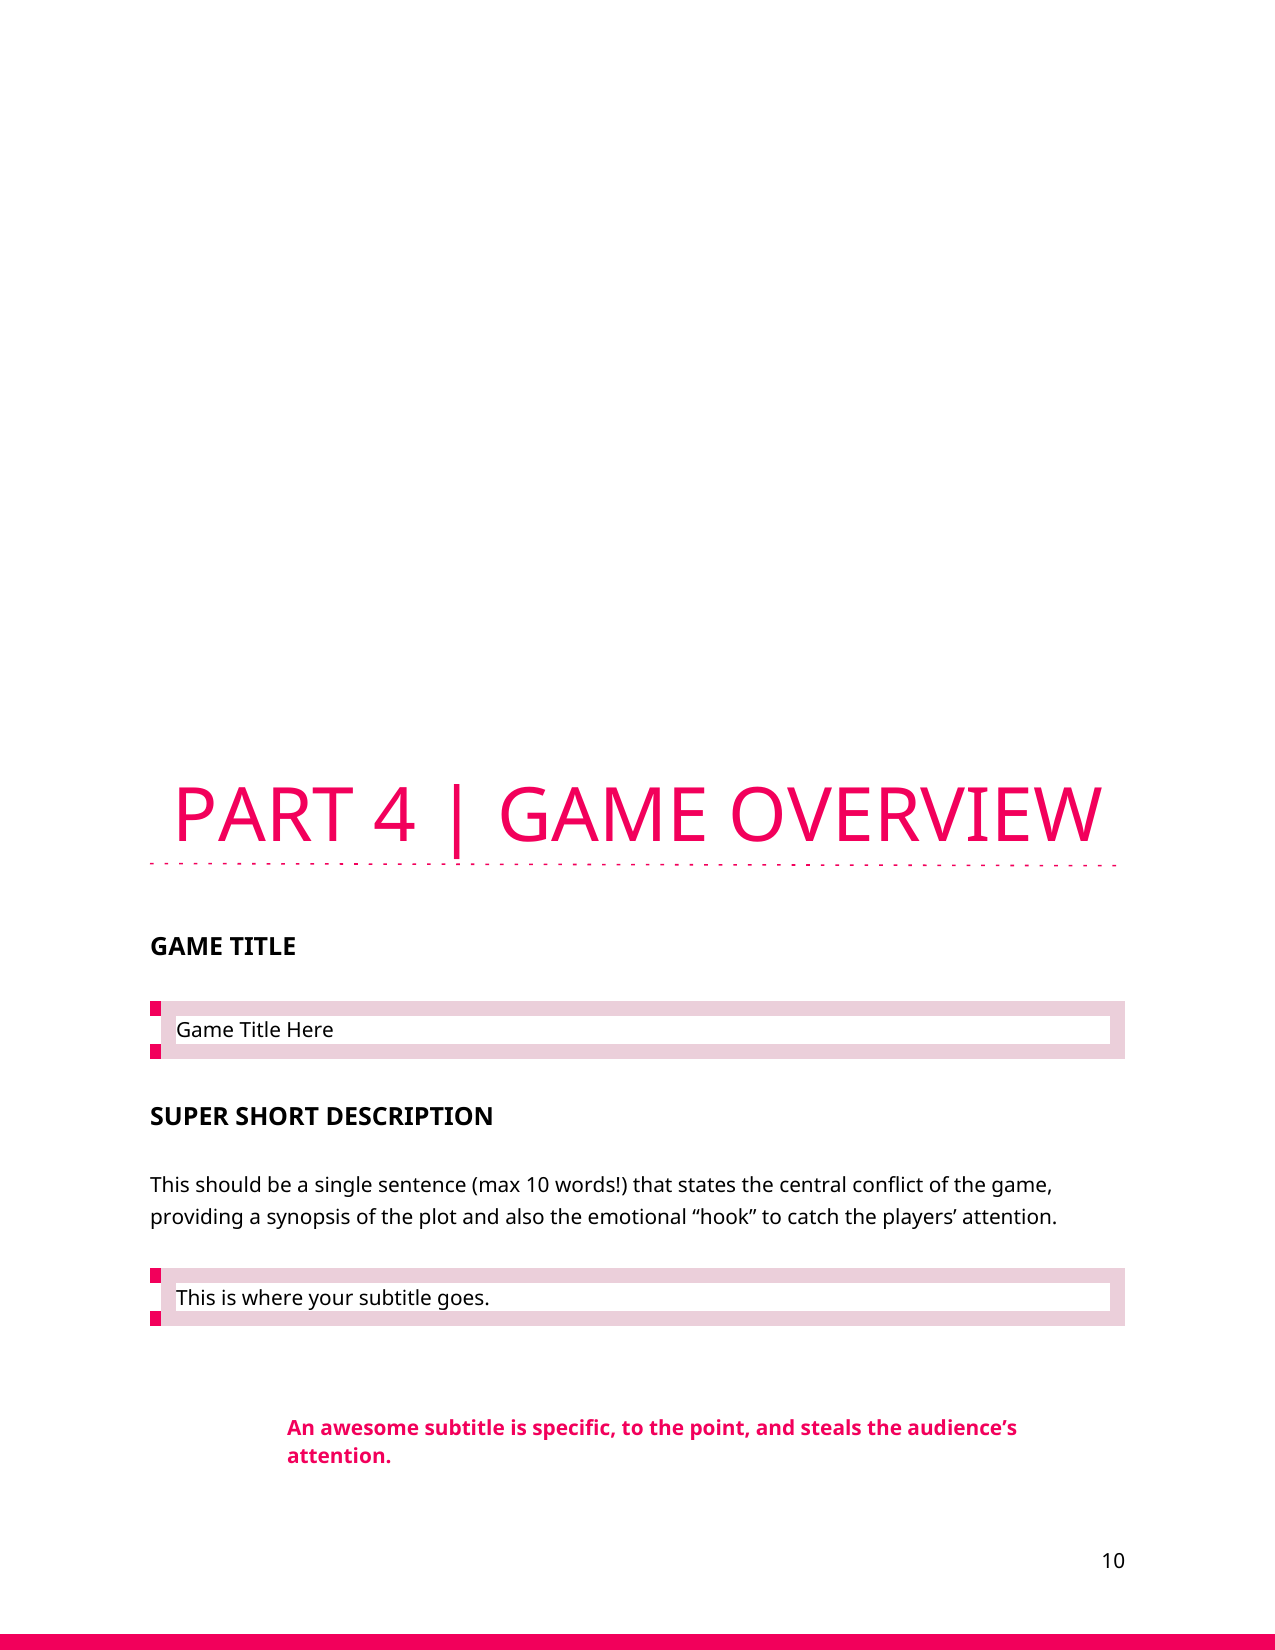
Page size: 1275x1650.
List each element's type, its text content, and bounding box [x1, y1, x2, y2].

subtitle SUPER SHORT DESCRIPTION [150, 1098, 1125, 1132]
table_header [150, 1311, 161, 1326]
table_header Game Title Here [161, 1001, 1125, 1059]
subtitle PART 4 | GAME OVERVIEW [150, 761, 1125, 863]
subtitle GAME TITLE [150, 929, 1125, 963]
table_header [150, 1001, 161, 1016]
table_header [150, 1268, 161, 1283]
table_header [150, 1044, 161, 1059]
text This should be a single sentence (max 10 words!) that states the central conflict of the game, providing a synopsis of the plot and also the emotional “hook” to catch the players’ attention. [150, 1170, 1125, 1231]
table_header An awesome subtitle is specific, to the point, and steals the audience’s attention. [272, 1398, 1125, 1485]
table_header [150, 1398, 272, 1485]
table_header This is where your subtitle goes. [161, 1268, 1125, 1326]
